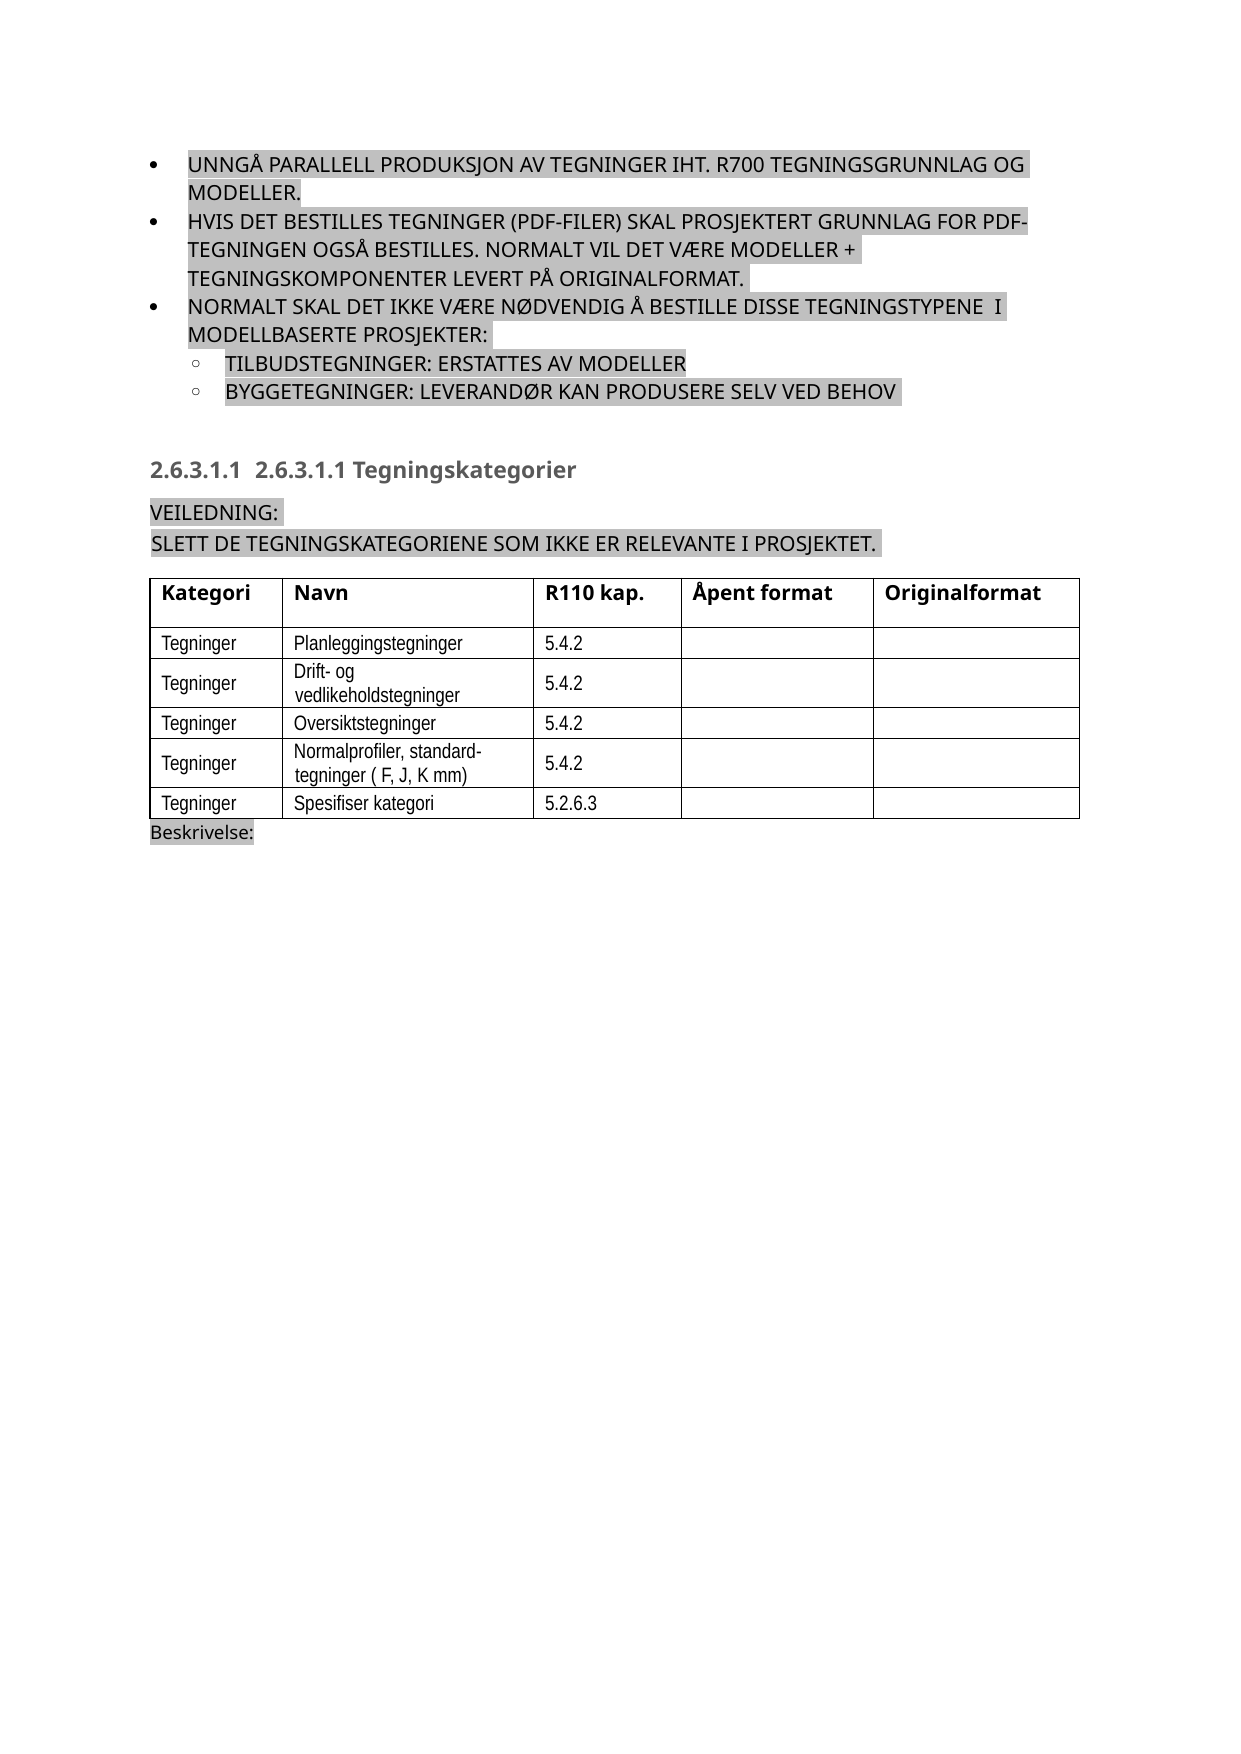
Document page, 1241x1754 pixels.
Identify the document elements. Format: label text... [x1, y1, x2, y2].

subtitle 2.6.3.1.1 Tegningskategorier [150, 454, 1090, 486]
table_header Åpent format [682, 579, 873, 627]
table_cell Tegninger [151, 659, 282, 707]
table_cell [682, 659, 873, 707]
table_header Kategori [151, 579, 282, 627]
table_cell [682, 788, 873, 818]
list BYGGETEGNINGER: LEVERANDØR KAN PRODUSERE SELV VED BEHOV [187, 377, 1090, 406]
table_cell [682, 628, 873, 658]
list HVIS DET BESTILLES TEGNINGER (PDF-FILER) SKAL PROSJEKTERT GRUNNLAG FOR PDF-TEGNINGEN OGSÅ BESTILLES. NORMALT VIL DET VÆRE MODELLER + TEGNINGSKOMPONENTER LEVERT PÅ ORIGINALFORMAT. [150, 207, 1090, 292]
table_cell [682, 708, 873, 738]
table_cell Oversiktstegninger [283, 708, 533, 738]
table_header R110 kap. [534, 579, 681, 627]
table_cell Tegninger [151, 628, 282, 658]
text VEILEDNING: SLETT DE TEGNINGSKATEGORIENE SOM IKKE ER RELEVANTE I PROSJEKTET. [150, 498, 1090, 557]
table_header Originalformat [874, 579, 1079, 627]
table_cell Normalprofiler, standard-tegninger ( F, J, K mm) [283, 739, 533, 787]
list NORMALT SKAL DET IKKE VÆRE NØDVENDIG Å BESTILLE DISSE TEGNINGSTYPENE I MODELLBASERTE PROSJEKTER: [150, 292, 1090, 349]
table_cell [874, 739, 1079, 787]
table_cell 5.4.2 [534, 739, 681, 787]
table_cell Planleggingstegninger [283, 628, 533, 658]
table_cell Drift- og vedlikeholdstegninger [283, 659, 533, 707]
table_cell [874, 628, 1079, 658]
table_header Navn [283, 579, 533, 627]
table_cell 5.4.2 [534, 708, 681, 738]
table_cell Tegninger [151, 739, 282, 787]
list UNNGÅ PARALLELL PRODUKSJON AV TEGNINGER IHT. R700 TEGNINGSGRUNNLAG OG MODELLER. [150, 150, 1090, 207]
table_cell [874, 708, 1079, 738]
table_cell Tegninger [151, 788, 282, 818]
table_cell 5.2.6.3 [534, 788, 681, 818]
table_cell Spesifiser kategori [283, 788, 533, 818]
text Beskrivelse: [150, 819, 1090, 845]
table_cell 5.4.2 [534, 628, 681, 658]
list TILBUDSTEGNINGER: ERSTATTES AV MODELLER [187, 349, 1090, 377]
table_cell [874, 659, 1079, 707]
table_cell Tegninger [151, 708, 282, 738]
table_cell [874, 788, 1079, 818]
table_cell [682, 739, 873, 787]
table_cell 5.4.2 [534, 659, 681, 707]
